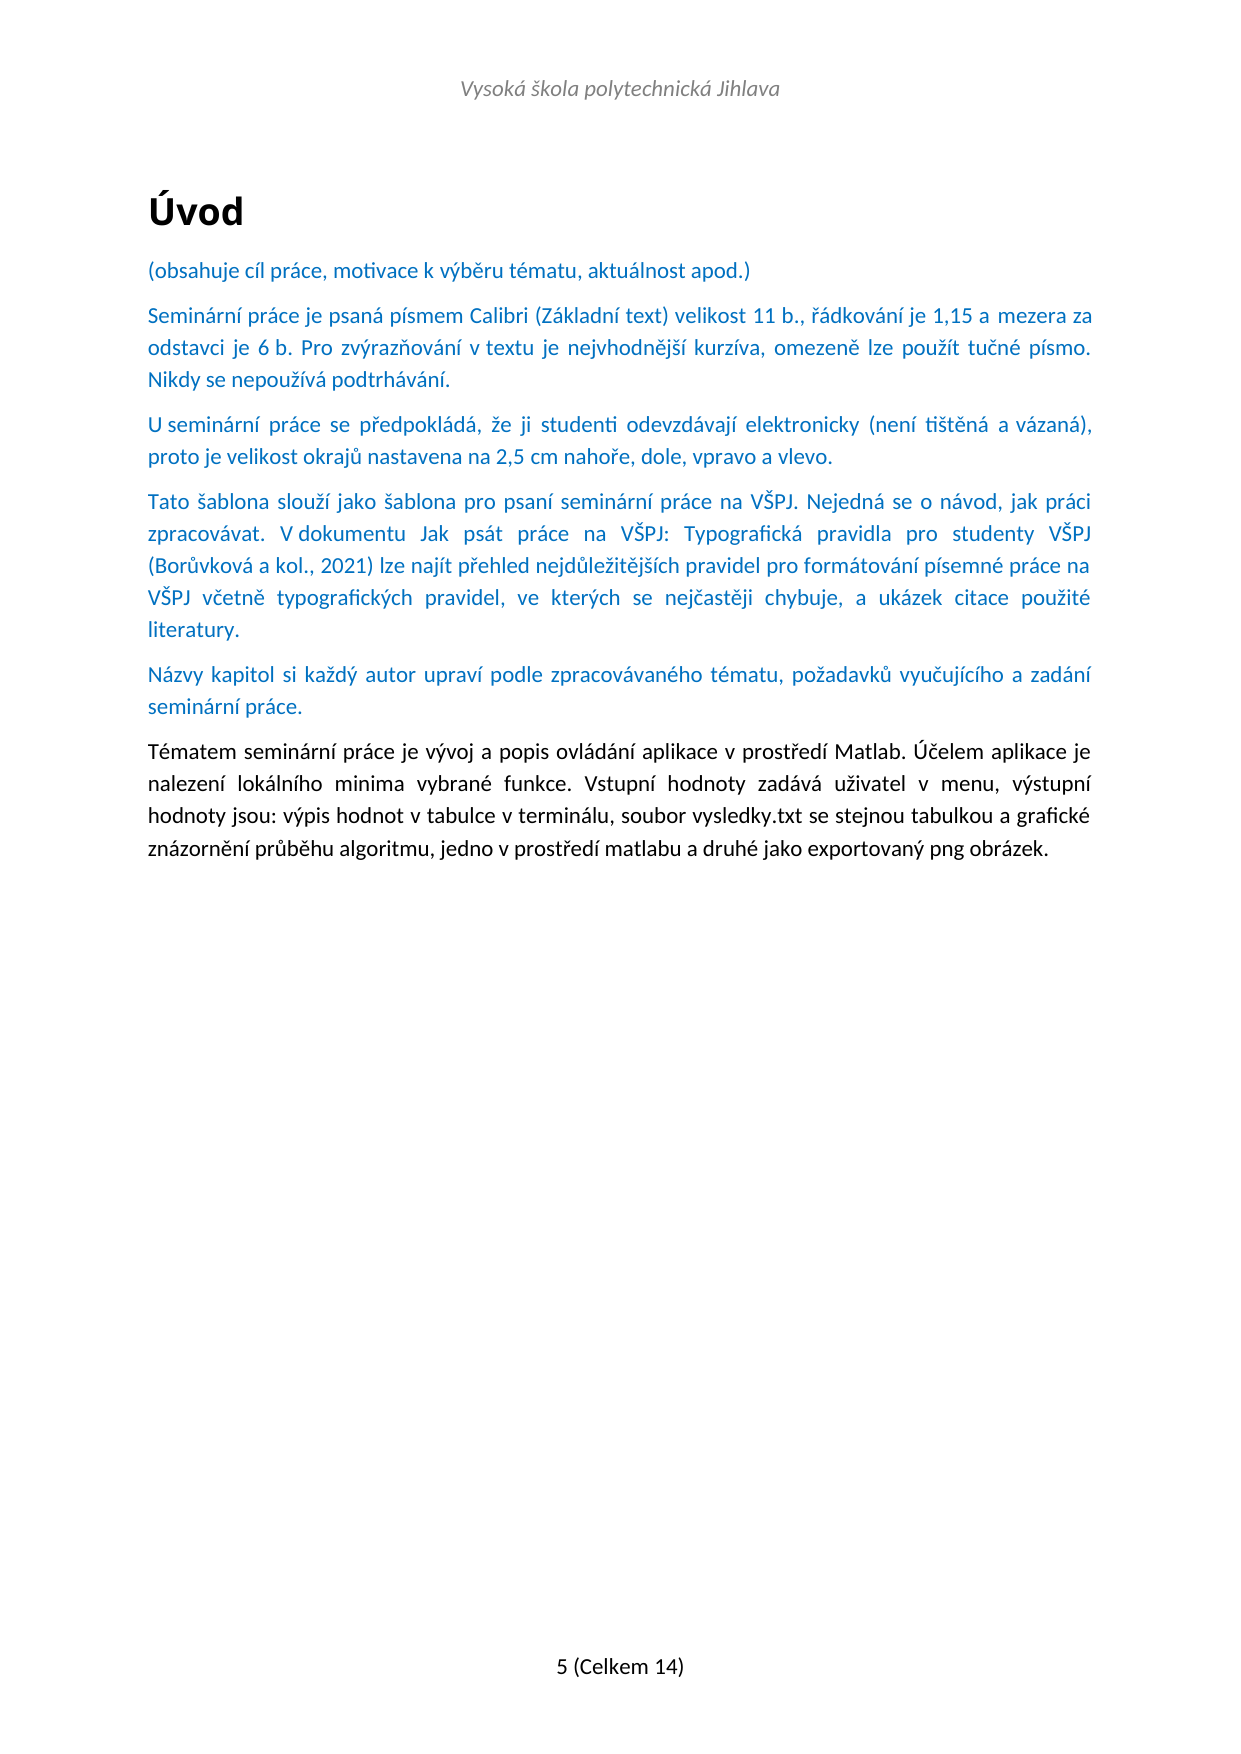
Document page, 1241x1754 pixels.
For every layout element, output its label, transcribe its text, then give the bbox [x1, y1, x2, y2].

subtitle Úvod [148, 185, 1093, 236]
text U seminární práce se předpokládá, že ji studenti odevzdávají elektronicky (není tištěná a vázaná), proto je velikost okrajů nastavena na 2,5 cm nahoře, dole, vpravo a vlevo. [148, 410, 1093, 470]
text Seminární práce je psaná písmem Calibri (Základní text) velikost 11 b., řádkování je 1,15 a mezera za odstavci je 6 b. Pro zvýrazňování v textu je nejvhodnější kurzíva, omezeně lze použít tučné písmo. Nikdy se nepoužívá podtrhávání. [148, 301, 1093, 393]
text Tématem seminární práce je vývoj a popis ovládání aplikace v prostředí Matlab. Účelem aplikace je nalezení lokálního minima vybrané funkce. Vstupní hodnoty zadává uživatel v menu, výstupní hodnoty jsou: výpis hodnot v tabulce v terminálu, soubor vysledky.txt se stejnou tabulkou a grafické znázornění průběhu algoritmu, jedno v prostředí matlabu a druhé jako exportovaný png obrázek. [148, 737, 1093, 862]
text Tato šablona slouží jako šablona pro psaní seminární práce na VŠPJ. Nejedná se o návod, jak práci zpracovávat. V dokumentu Jak psát práce na VŠPJ: Typografická pravidla pro studenty VŠPJ (Borůvková a kol., 2021) lze najít přehled nejdůležitějších pravidel pro formátování písemné práce na VŠPJ včetně typografických pravidel, ve kterých se nejčastěji chybuje, a ukázek citace použité literatury. [148, 487, 1093, 644]
text Názvy kapitol si každý autor upraví podle zpracovávaného tématu, požadavků vyučujícího a zadání seminární práce. [148, 660, 1093, 721]
text (obsahuje cíl práce, motivace k výběru tématu, aktuálnost apod.) [148, 256, 1093, 284]
